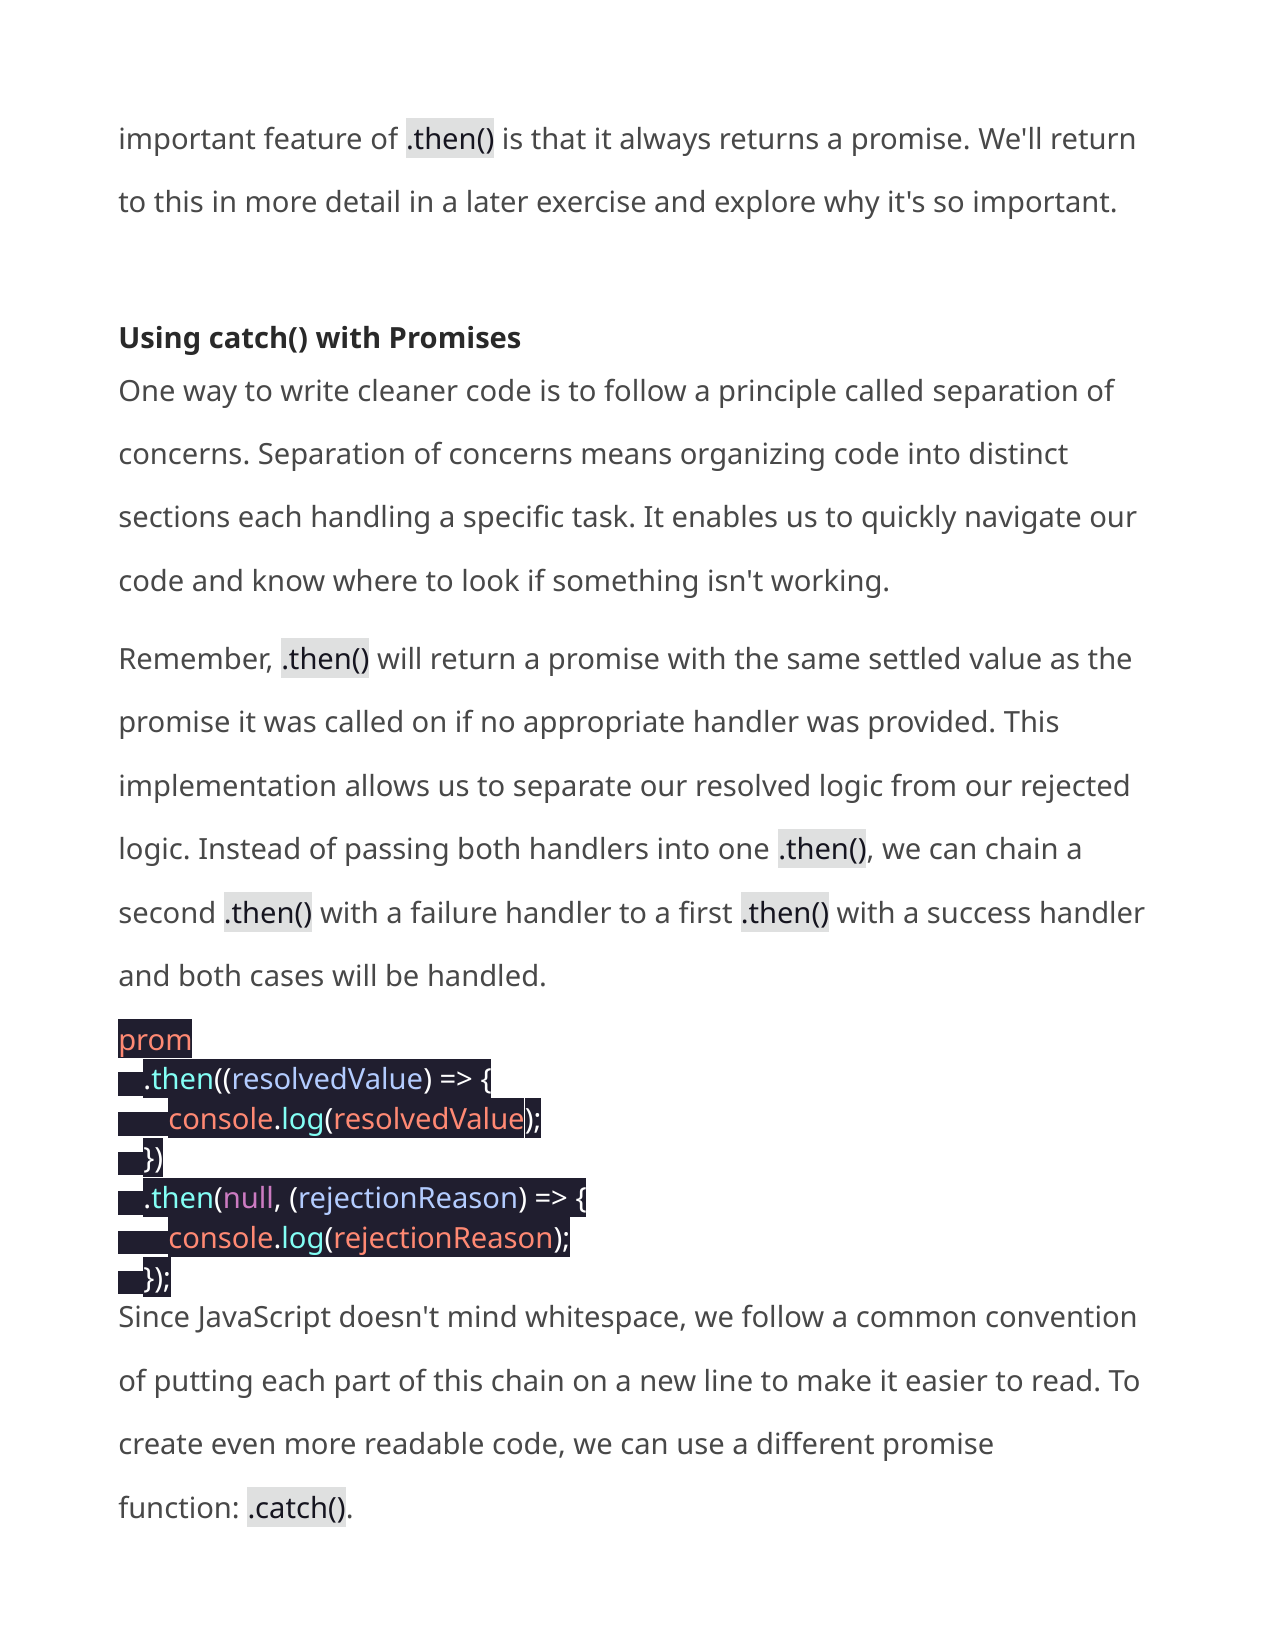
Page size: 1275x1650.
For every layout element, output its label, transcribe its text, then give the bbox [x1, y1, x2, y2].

text }); [118, 1257, 1157, 1297]
text Remember, .then() will return a promise with the same settled value as the promise it was called on if no appropriate handler was provided. This implementation allows us to separate our resolved logic from our rejected logic. Instead of passing both handlers into one .then(), we can chain a second .then() with a failure handler to a first .then() with a success handler and both cases will be handled. [118, 638, 1157, 995]
subtitle Using catch() with Promises [118, 318, 1157, 357]
text Since JavaScript doesn't mind whitespace, we follow a common convention of putting each part of this chain on a new line to make it easier to read. To create even more readable code, we can use a different promise function: .catch(). [118, 1297, 1157, 1527]
text .then(null, (rejectionReason) => { [118, 1177, 1157, 1217]
text }) [118, 1138, 1157, 1177]
text important feature of .then() is that it always returns a promise. We'll return to this in more detail in a later exercise and explore why it's so important. [118, 118, 1157, 221]
text One way to write cleaner code is to follow a principle called separation of concerns. Separation of concerns means organizing code into distinct sections each handling a specific task. It enables us to quickly navigate our code and know where to look if something isn't working. [118, 370, 1157, 600]
text console.log(rejectionReason); [118, 1217, 1157, 1257]
text console.log(resolvedValue); [118, 1098, 1157, 1138]
text prom [118, 1019, 1157, 1058]
text .then((resolvedValue) => { [118, 1058, 1157, 1098]
